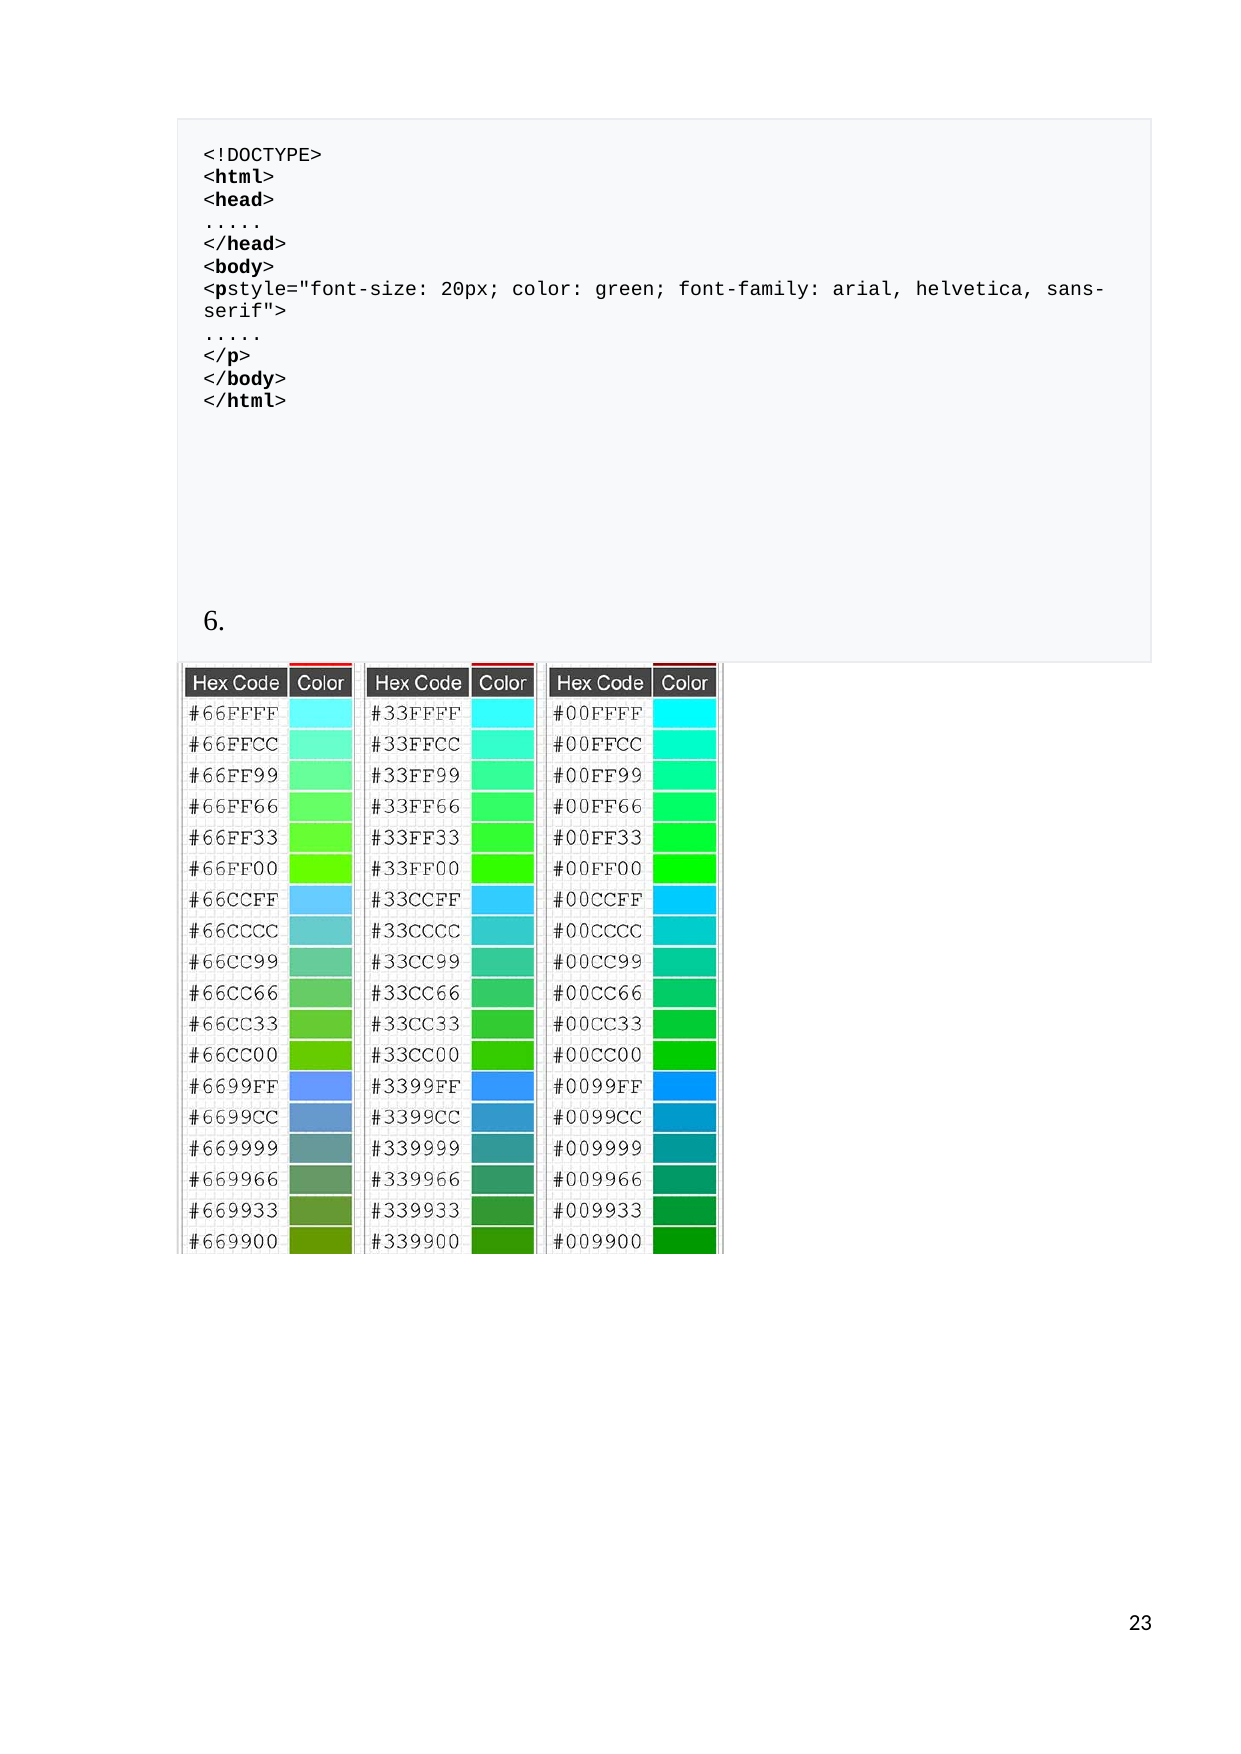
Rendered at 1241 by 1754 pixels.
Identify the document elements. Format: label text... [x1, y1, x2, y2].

text ..... [178, 185, 1150, 208]
text ..... [178, 297, 1150, 320]
text <pstyle="font-size: 20px; color: green; font-family: arial, helvetica, sans-serif"> [178, 252, 1150, 297]
picture [176, 662, 724, 1254]
text 6. [178, 576, 1150, 661]
text </p> [178, 320, 1150, 342]
text </head> [178, 208, 1150, 230]
text </body> [178, 342, 1150, 364]
text <head> [178, 163, 1150, 185]
text <html> [178, 141, 1150, 163]
text <body> [178, 230, 1150, 252]
text </html> [178, 364, 1150, 387]
text <!DOCTYPE> [178, 120, 1150, 141]
